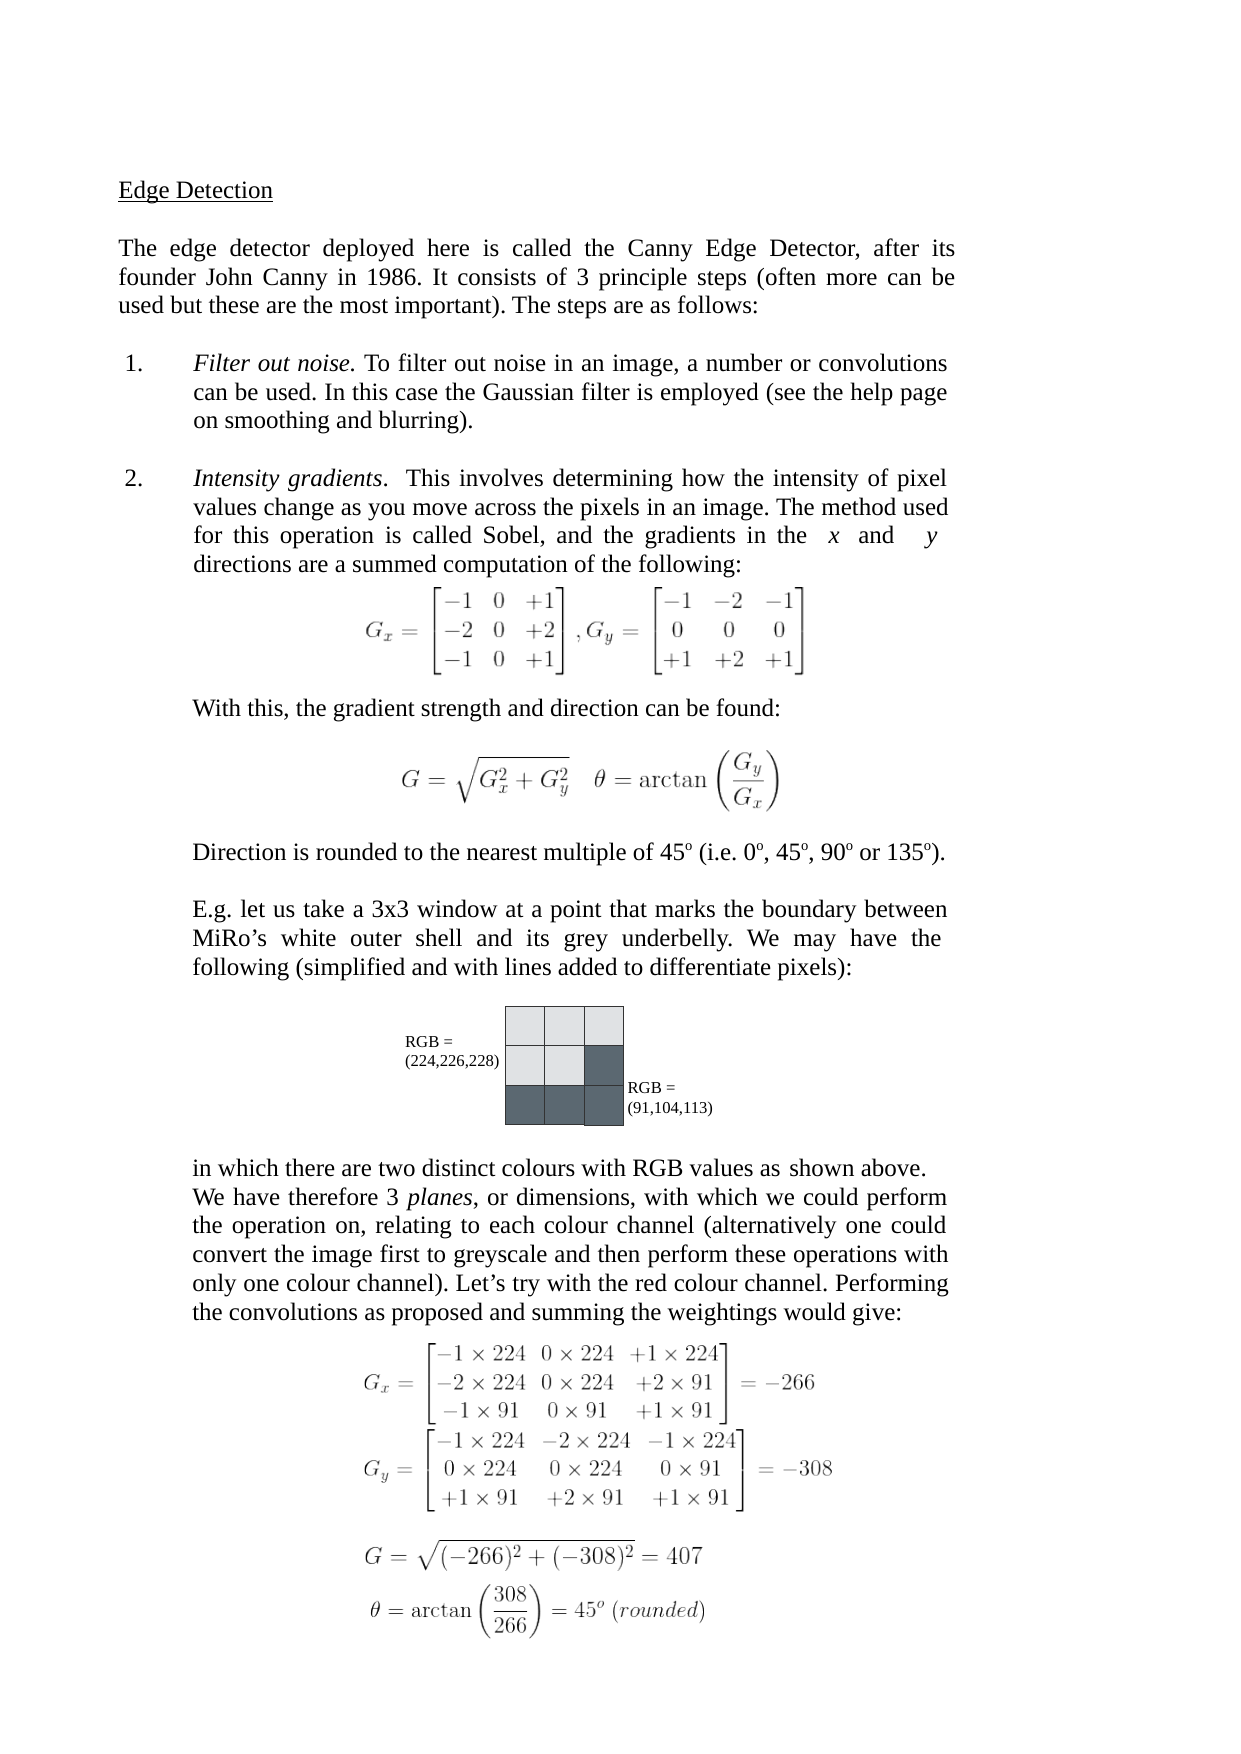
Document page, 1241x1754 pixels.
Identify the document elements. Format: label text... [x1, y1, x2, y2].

text in which there are two distinct colours with RGB values as shown above. [118, 1153, 956, 1182]
text The edge detector deployed here is called the Canny Edge Detector, after its founder John Canny in 1986. It consists of 3 principle steps (often more can be used but these are the most important). The steps are as follows: [118, 233, 956, 319]
list Filter out noise. To filter out noise in an image, a number or convolutions can be used. In this case the Gaussian filter is employed (see the help page on smoothing and blurring). [118, 348, 956, 434]
text E.g. let us take a 3x3 window at a point that marks the boundary between MiRo’s white outer shell and its grey underbelly. We may have the following (simplified and with lines added to differentiate pixels): [118, 894, 956, 981]
text We have therefore 3 planes, or dimensions, with which we could perform the operation on, relating to each colour channel (alternatively one could convert the image first to greyscale and then perform these operations with only one colour channel). Let’s try with the red colour channel. Performing the convolutions as proposed and summing the weightings would give: [118, 1182, 956, 1326]
text With this, the gradient strength and direction can be found: [118, 693, 956, 722]
list Intensity gradients. This involves determining how the intensity of pixel values change as you move across the pixels in an image. The method used for this operation is called Sobel, and the gradients in theand directions are a summed computation of the following: [118, 463, 956, 578]
picture [365, 1540, 703, 1571]
picture [370, 1584, 704, 1639]
text Direction is rounded to the nearest multiple of 45o (i.e. 0o, 45o, 90o or 135o). [118, 837, 956, 866]
picture [365, 587, 804, 676]
picture [402, 750, 779, 812]
picture [364, 1343, 832, 1512]
text Edge Detection [118, 176, 856, 204]
